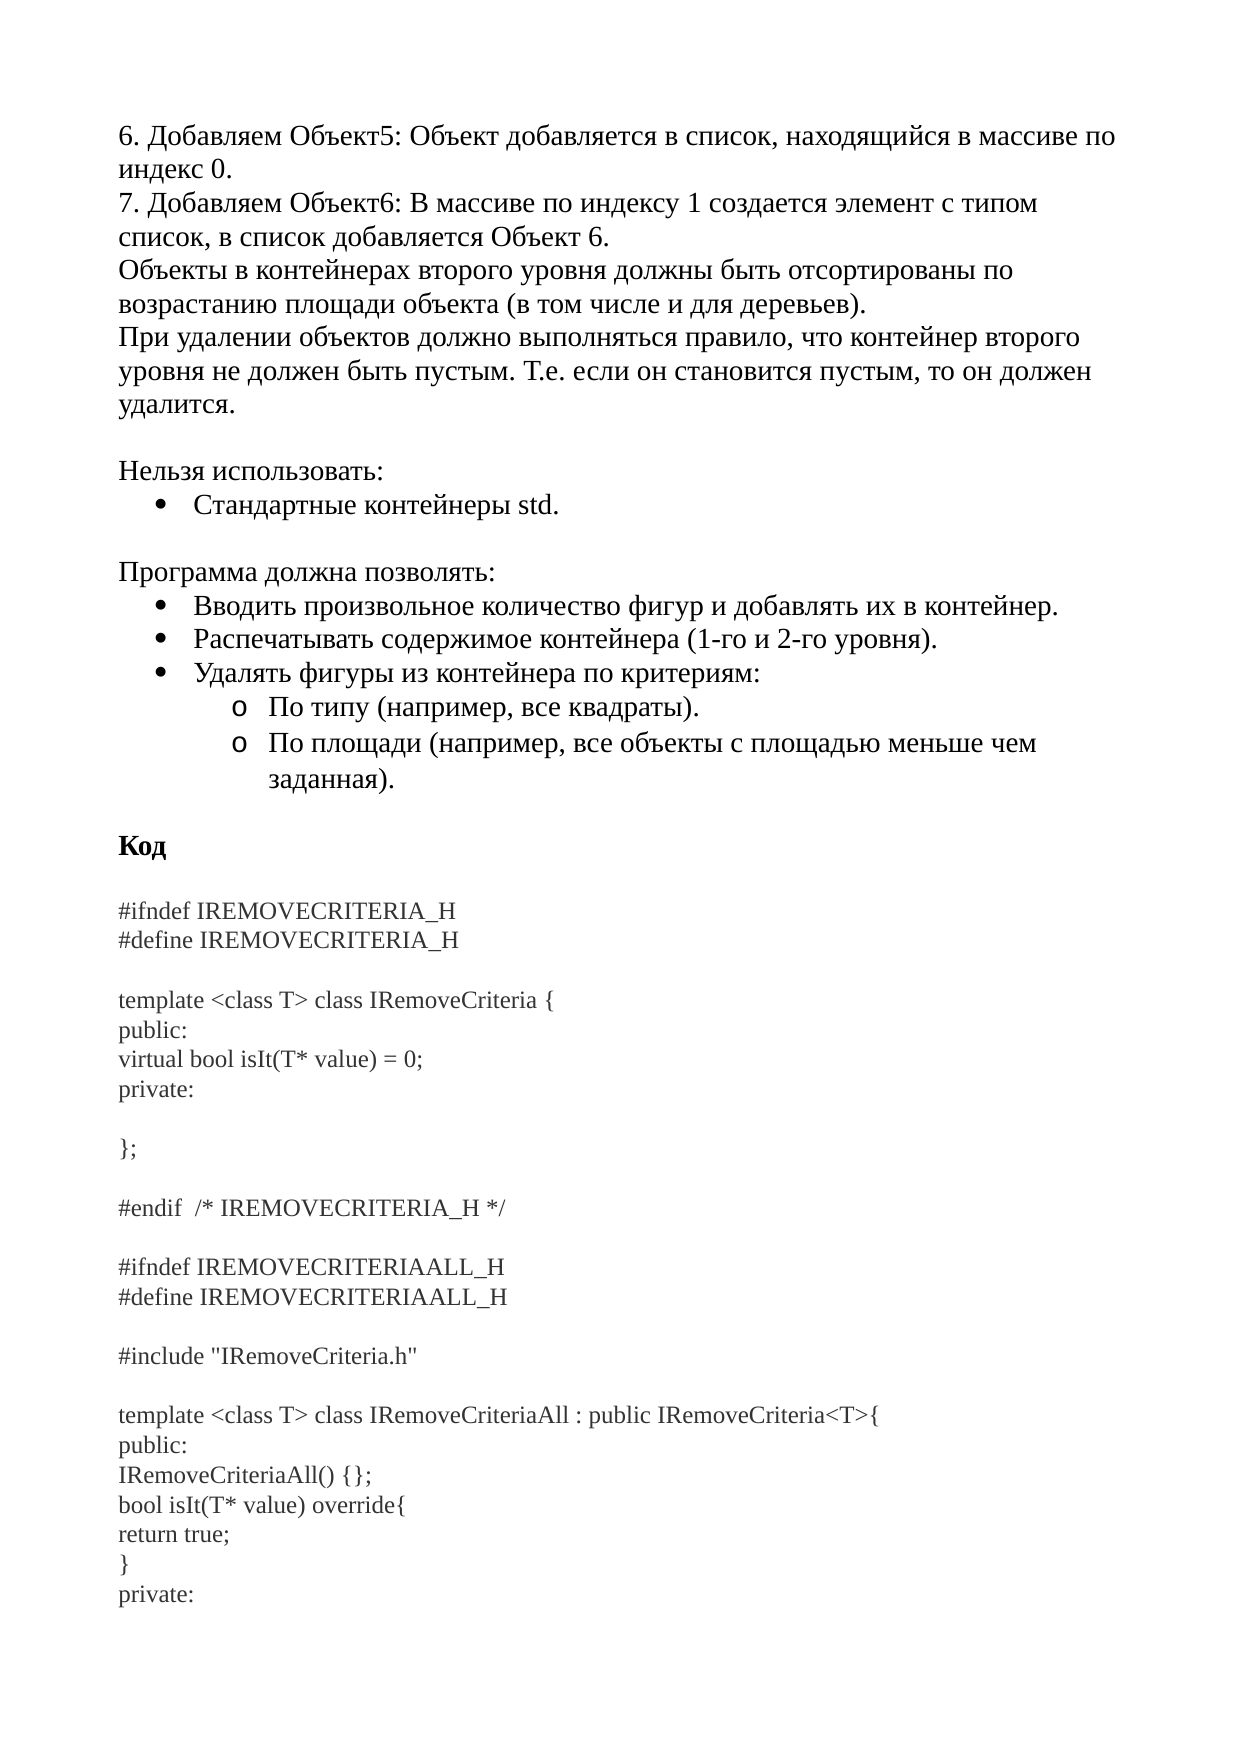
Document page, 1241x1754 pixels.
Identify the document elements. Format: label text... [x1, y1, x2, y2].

list Стандартные контейнеры std. [156, 487, 1122, 521]
text bool isIt(T* value) override{ [118, 1489, 1122, 1518]
text } [118, 1548, 1122, 1578]
list Вводить произвольное количество фигур и добавлять их в контейнер. [156, 588, 1122, 621]
list Распечатывать содержимое контейнера (1-го и 2-го уровня). [156, 621, 1122, 655]
text virtual bool isIt(T* value) = 0; [118, 1043, 1122, 1073]
text IRemoveCriteriaAll() {}; [118, 1459, 1122, 1489]
text template <class T> class IRemoveCriteriaAll : public IRemoveCriteria<T>{ [118, 1400, 1122, 1429]
text 7. Добавляем Объект6: В массиве по индексу 1 создается элемент с типом список, в список добавляется Объект 6. [118, 185, 1122, 252]
text private: [118, 1578, 1122, 1607]
text При удалении объектов должно выполняться правило, что контейнер второго уровня не должен быть пустым. Т.е. если он становится пустым, то он должен удалится. [118, 319, 1122, 420]
text #include "IRemoveCriteria.h" [118, 1340, 1122, 1370]
text private: [118, 1073, 1122, 1103]
list Удалять фигуры из контейнера по критериям: [156, 655, 1122, 689]
text return true; [118, 1518, 1122, 1548]
text }; [118, 1132, 1122, 1162]
text #endif /* IREMOVECRITERIA_H */ [118, 1192, 1122, 1222]
text public: [118, 1014, 1122, 1043]
text #define IREMOVECRITERIA_H [118, 925, 1122, 954]
text 6. Добавляем Объект5: Объект добавляется в список, находящийся в массиве по индекс 0. [118, 118, 1122, 185]
text #define IREMOVECRITERIAALL_H [118, 1281, 1122, 1311]
text Программа должна позволять: [118, 554, 1122, 588]
list По площади (например, все объекты с площадью меньше чем заданная). [231, 725, 1122, 794]
text template <class T> class IRemoveCriteria { [118, 984, 1122, 1014]
list Код [118, 828, 1122, 861]
text #ifndef IREMOVECRITERIA_H [118, 895, 1122, 925]
text Нельзя использовать: [118, 453, 1122, 487]
list По типу (например, все квадраты). [231, 689, 1122, 725]
text public: [118, 1429, 1122, 1459]
text #ifndef IREMOVECRITERIAALL_H [118, 1251, 1122, 1281]
text Объекты в контейнерах второго уровня должны быть отсортированы по возрастанию площади объекта (в том числе и для деревьев). [118, 252, 1122, 319]
